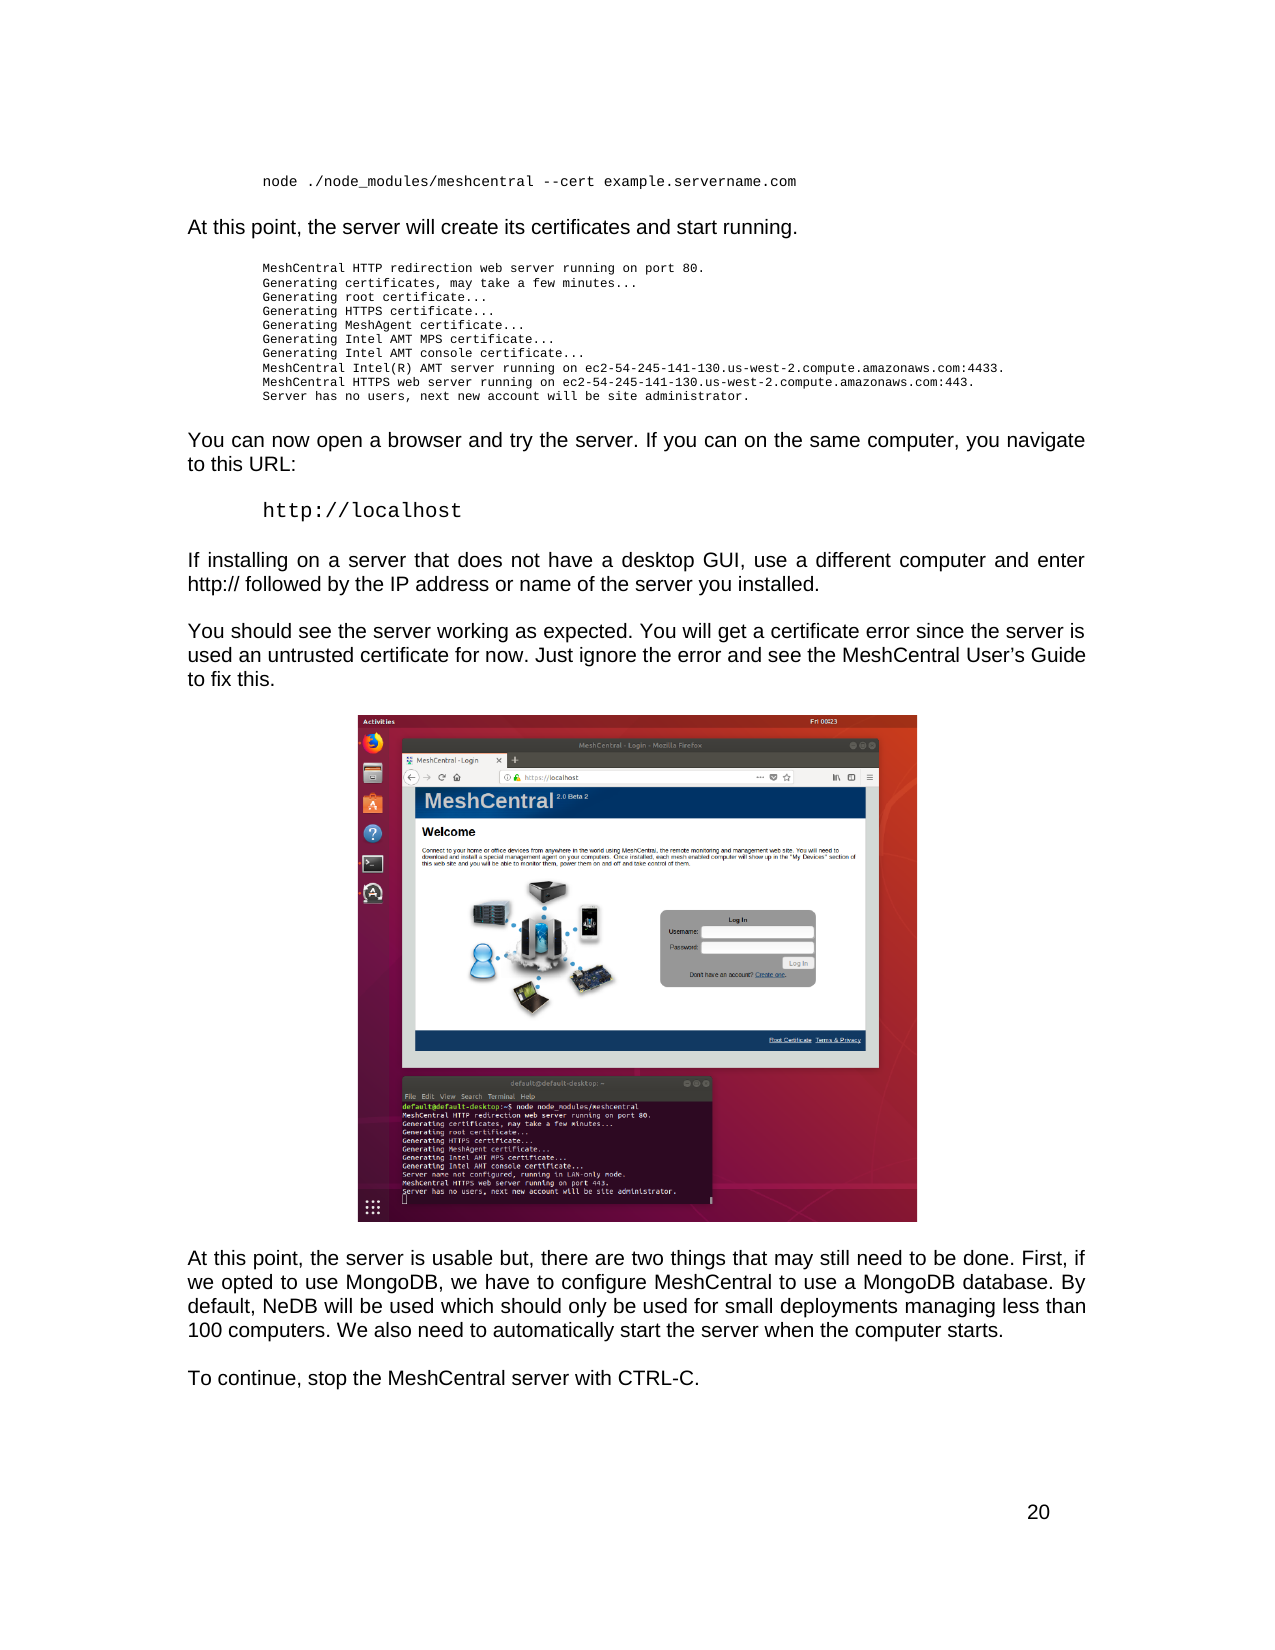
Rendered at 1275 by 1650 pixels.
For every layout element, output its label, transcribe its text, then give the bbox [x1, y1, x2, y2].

text Generating Intel AMT MPS certificate... [262, 333, 1087, 347]
text Server has no users, next new account will be site administrator. [262, 390, 1087, 404]
text Generating certificates, may take a few minutes... [262, 277, 1087, 291]
text At this point, the server will create its certificates and start running. [187, 214, 1087, 238]
text MeshCentral Intel(R) AMT server running on ec2-54-245-141-130.us-west-2.compute.amazonaws.com:4433. [262, 362, 1087, 376]
text If installing on a server that does not have a desktop GUI, use a different computer and enter http:// followed by the IP address or name of the server you installed. [187, 547, 1087, 595]
text Generating root certificate... [262, 291, 1087, 305]
text You should see the server working as expected. You will get a certificate error since the server is used an untrusted certificate for now. Just ignore the error and see the MeshCentral User’s Guide to fix this. [187, 619, 1087, 691]
text You can now open a browser and try the server. If you can on the same computer, you navigate to this URL: [187, 428, 1087, 476]
text Generating MeshAgent certificate... [262, 319, 1087, 333]
text MeshCentral HTTP redirection web server running on port 80. [262, 262, 1087, 277]
text Generating HTTPS certificate... [262, 305, 1087, 319]
text http://localhost [262, 500, 1087, 523]
text To continue, stop the MeshCentral server with CTRL-C. [187, 1365, 1087, 1389]
text node ./node_modules/meshcentral --cert example.servername.com [187, 174, 1087, 191]
text Generating Intel AMT console certificate... [262, 347, 1087, 362]
text MeshCentral HTTPS web server running on ec2-54-245-141-130.us-west-2.compute.amazonaws.com:443. [262, 376, 1087, 390]
text At this point, the server is usable but, there are two things that may still need to be done. First, if we opted to use MongoDB, we have to configure MeshCentral to use a MongoDB database. By default, NeDB will be used which should only be used for small deployments managing less than 100 computers. We also need to automatically start the server when the computer starts. [187, 1246, 1087, 1341]
